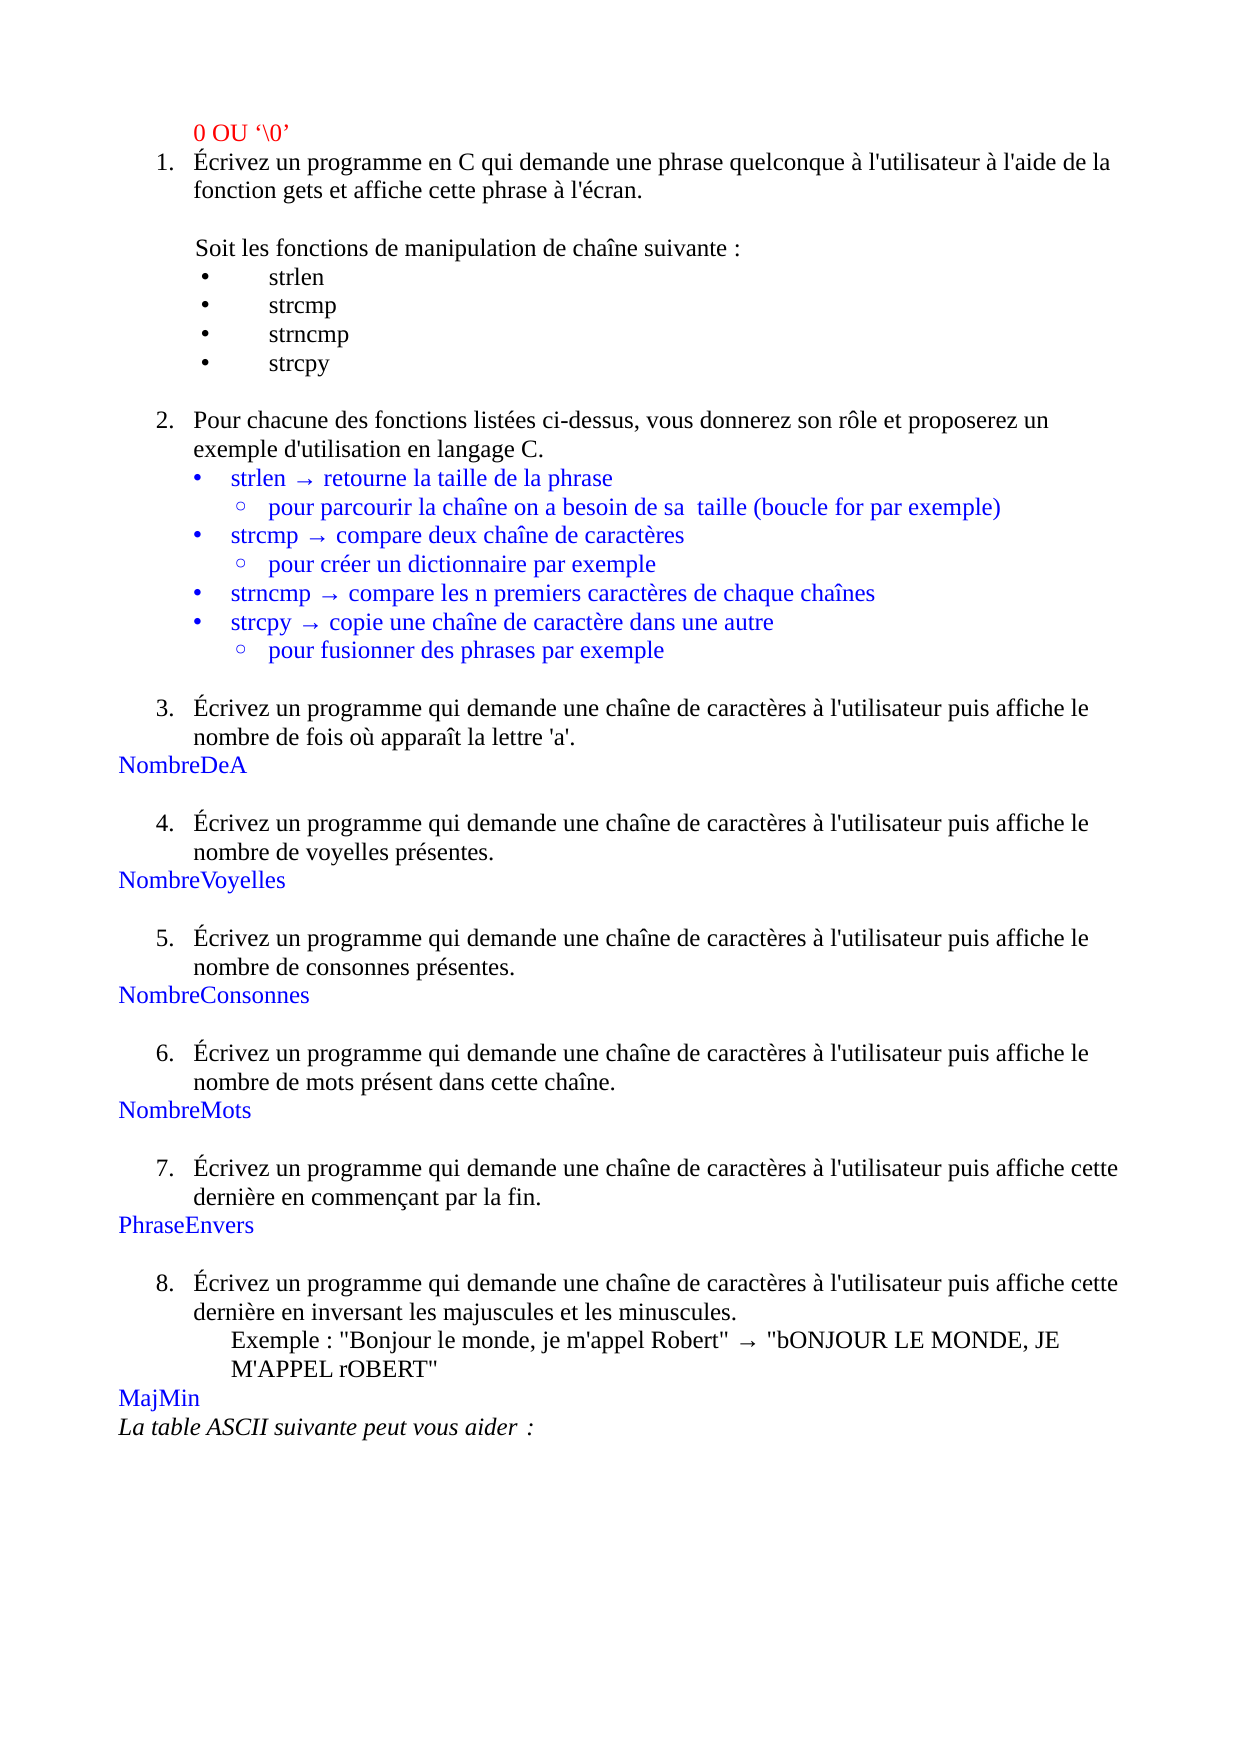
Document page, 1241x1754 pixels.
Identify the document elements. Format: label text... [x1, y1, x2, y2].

list strlen → retourne la taille de la phrase [193, 463, 1122, 492]
text Soit les fonctions de manipulation de chaîne suivante : [195, 233, 1122, 262]
list Écrivez un programme qui demande une chaîne de caractères à l'utilisateur puis affiche le nombre de mots présent dans cette chaîne. [156, 1038, 1122, 1096]
list Écrivez un programme qui demande une chaîne de caractères à l'utilisateur puis affiche le nombre de consonnes présentes. [156, 923, 1122, 981]
text PhraseEnvers [118, 1211, 1122, 1239]
list strcmp [195, 291, 1122, 319]
list strcpy → copie une chaîne de caractère dans une autre [193, 607, 1122, 636]
text NombreDeA [118, 751, 1122, 779]
text NombreConsonnes [118, 981, 1122, 1009]
list Exemple : "Bonjour le monde, je m'appel Robert" → "bONJOUR LE MONDE, JE M'APPEL rOBERT" [193, 1326, 1122, 1383]
text NombreMots [118, 1096, 1122, 1124]
list strncmp → compare les n premiers caractères de chaque chaînes [193, 578, 1122, 607]
list Écrivez un programme qui demande une chaîne de caractères à l'utilisateur puis affiche cette dernière en inversant les majuscules et les minuscules. [156, 1268, 1122, 1326]
text NombreVoyelles [118, 866, 1122, 894]
list Écrivez un programme qui demande une chaîne de caractères à l'utilisateur puis affiche le nombre de fois où apparaît la lettre 'a'. [156, 693, 1122, 751]
list pour créer un dictionnaire par exemple [231, 549, 1122, 578]
list Écrivez un programme qui demande une chaîne de caractères à l'utilisateur puis affiche cette dernière en commençant par la fin. [156, 1153, 1122, 1211]
list strcmp → compare deux chaîne de caractères [193, 521, 1122, 549]
list pour parcourir la chaîne on a besoin de sa taille (boucle for par exemple) [231, 492, 1122, 521]
list 0 OU ‘\0’ [156, 118, 1122, 147]
list strlen [195, 262, 1122, 291]
list Pour chacune des fonctions listées ci-dessus, vous donnerez son rôle et proposerez un exemple d'utilisation en langage C. [156, 406, 1122, 463]
list Écrivez un programme en C qui demande une phrase quelconque à l'utilisateur à l'aide de la fonction gets et affiche cette phrase à l'écran. [156, 147, 1122, 204]
list Écrivez un programme qui demande une chaîne de caractères à l'utilisateur puis affiche le nombre de voyelles présentes. [156, 808, 1122, 866]
list strncmp [195, 319, 1122, 348]
list strcpy [195, 348, 1122, 377]
list pour fusionner des phrases par exemple [231, 636, 1122, 664]
text MajMin [118, 1383, 1122, 1412]
text La table ASCII suivante peut vous aider : [118, 1412, 1122, 1441]
